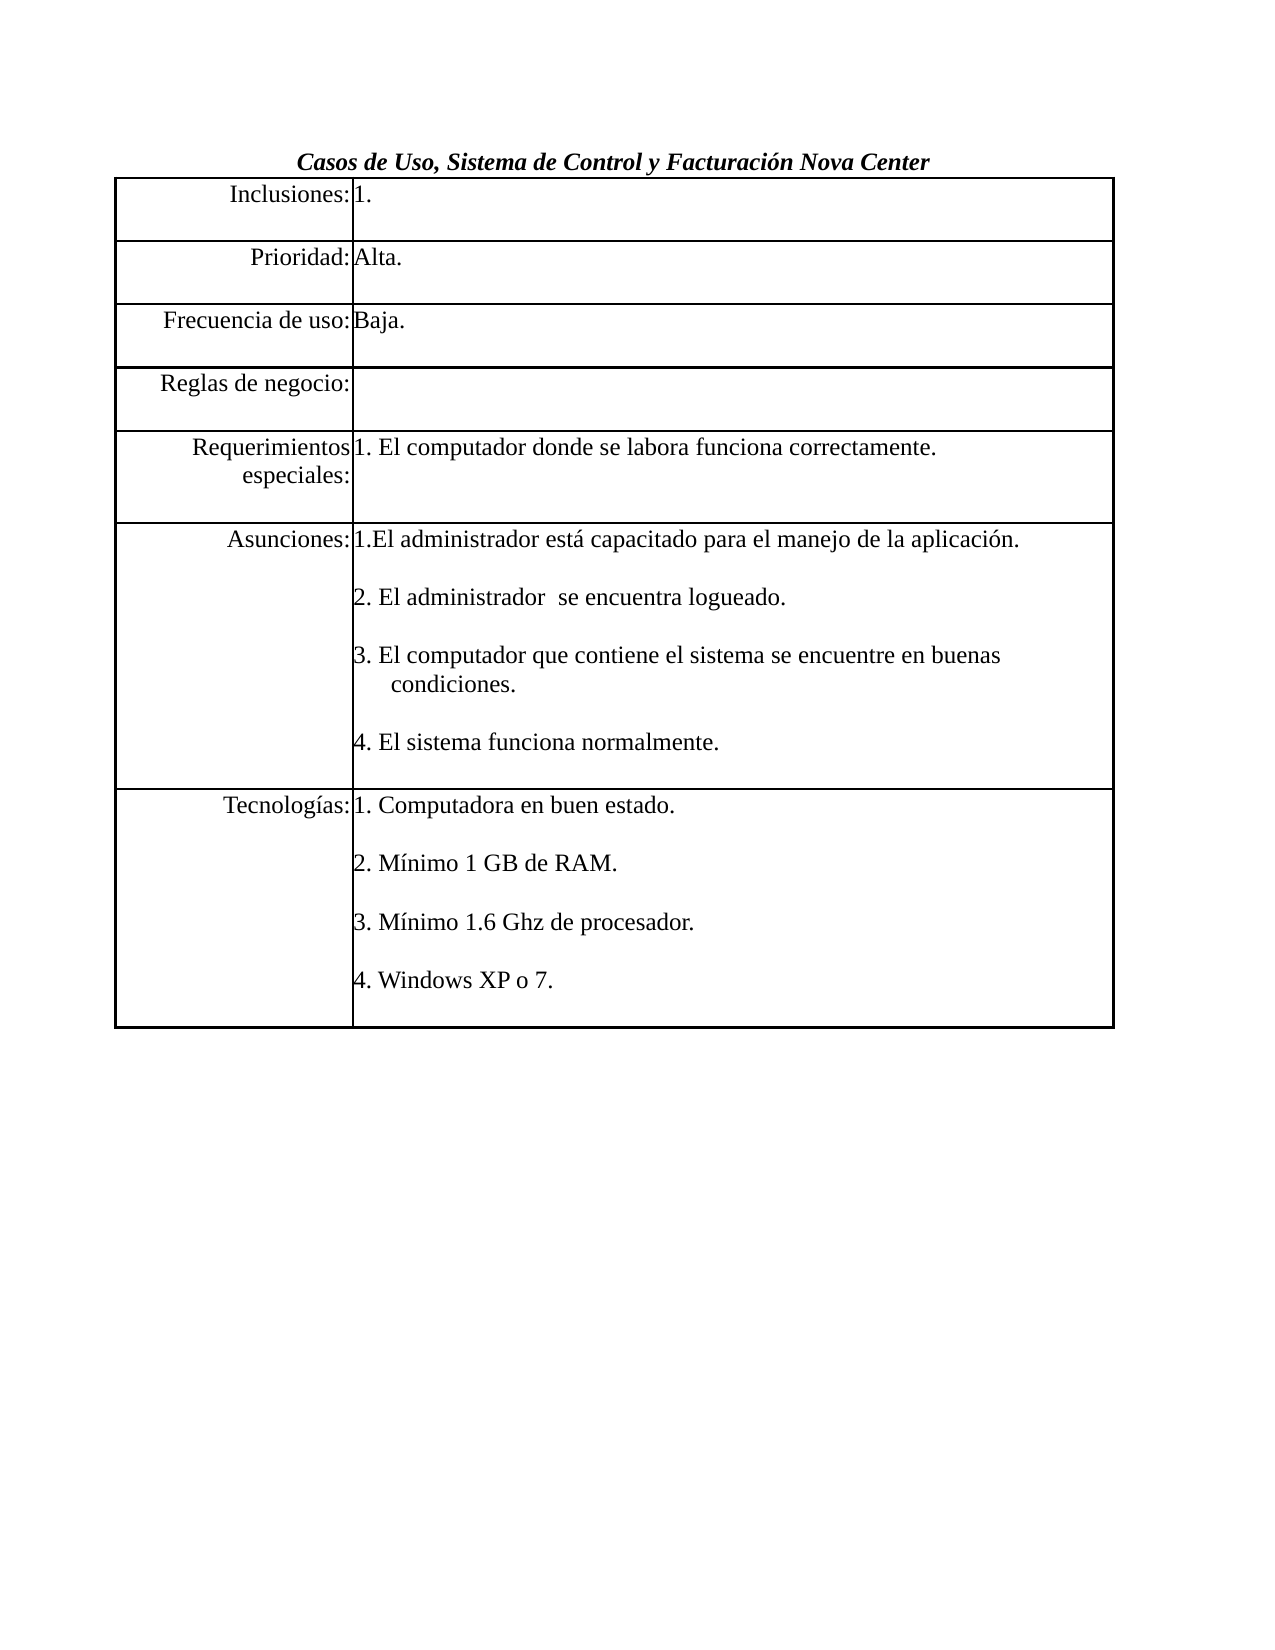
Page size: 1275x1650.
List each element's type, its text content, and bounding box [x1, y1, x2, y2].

table_cell 1. El computador donde se labora funciona correctamente. [354, 432, 1112, 522]
table_cell Frecuencia de uso: [117, 305, 352, 366]
table_cell Inclusiones: [117, 179, 352, 240]
table_cell 1. Computadora en buen estado. 2. Mínimo 1 GB de RAM. 3. Mínimo 1.6 Ghz de procesador. 4. Windows XP o 7. [354, 790, 1112, 1026]
table_cell 1.El administrador está capacitado para el manejo de la aplicación. 2. El administrador se encuentra logueado. 3. El computador que contiene el sistema se encuentre en buenas condiciones. 4. El sistema funciona normalmente. [354, 524, 1112, 788]
table_cell Alta. [354, 242, 1112, 303]
table_cell Requerimientos especiales: [117, 432, 352, 522]
table_cell Asunciones: [117, 524, 352, 788]
table_cell 1. [354, 179, 1112, 240]
table_cell Baja. [354, 305, 1112, 366]
table_cell Reglas de negocio: [117, 369, 352, 429]
table_cell Tecnologías: [117, 790, 352, 1026]
table_cell Prioridad: [117, 242, 352, 303]
table_cell [354, 369, 1112, 429]
